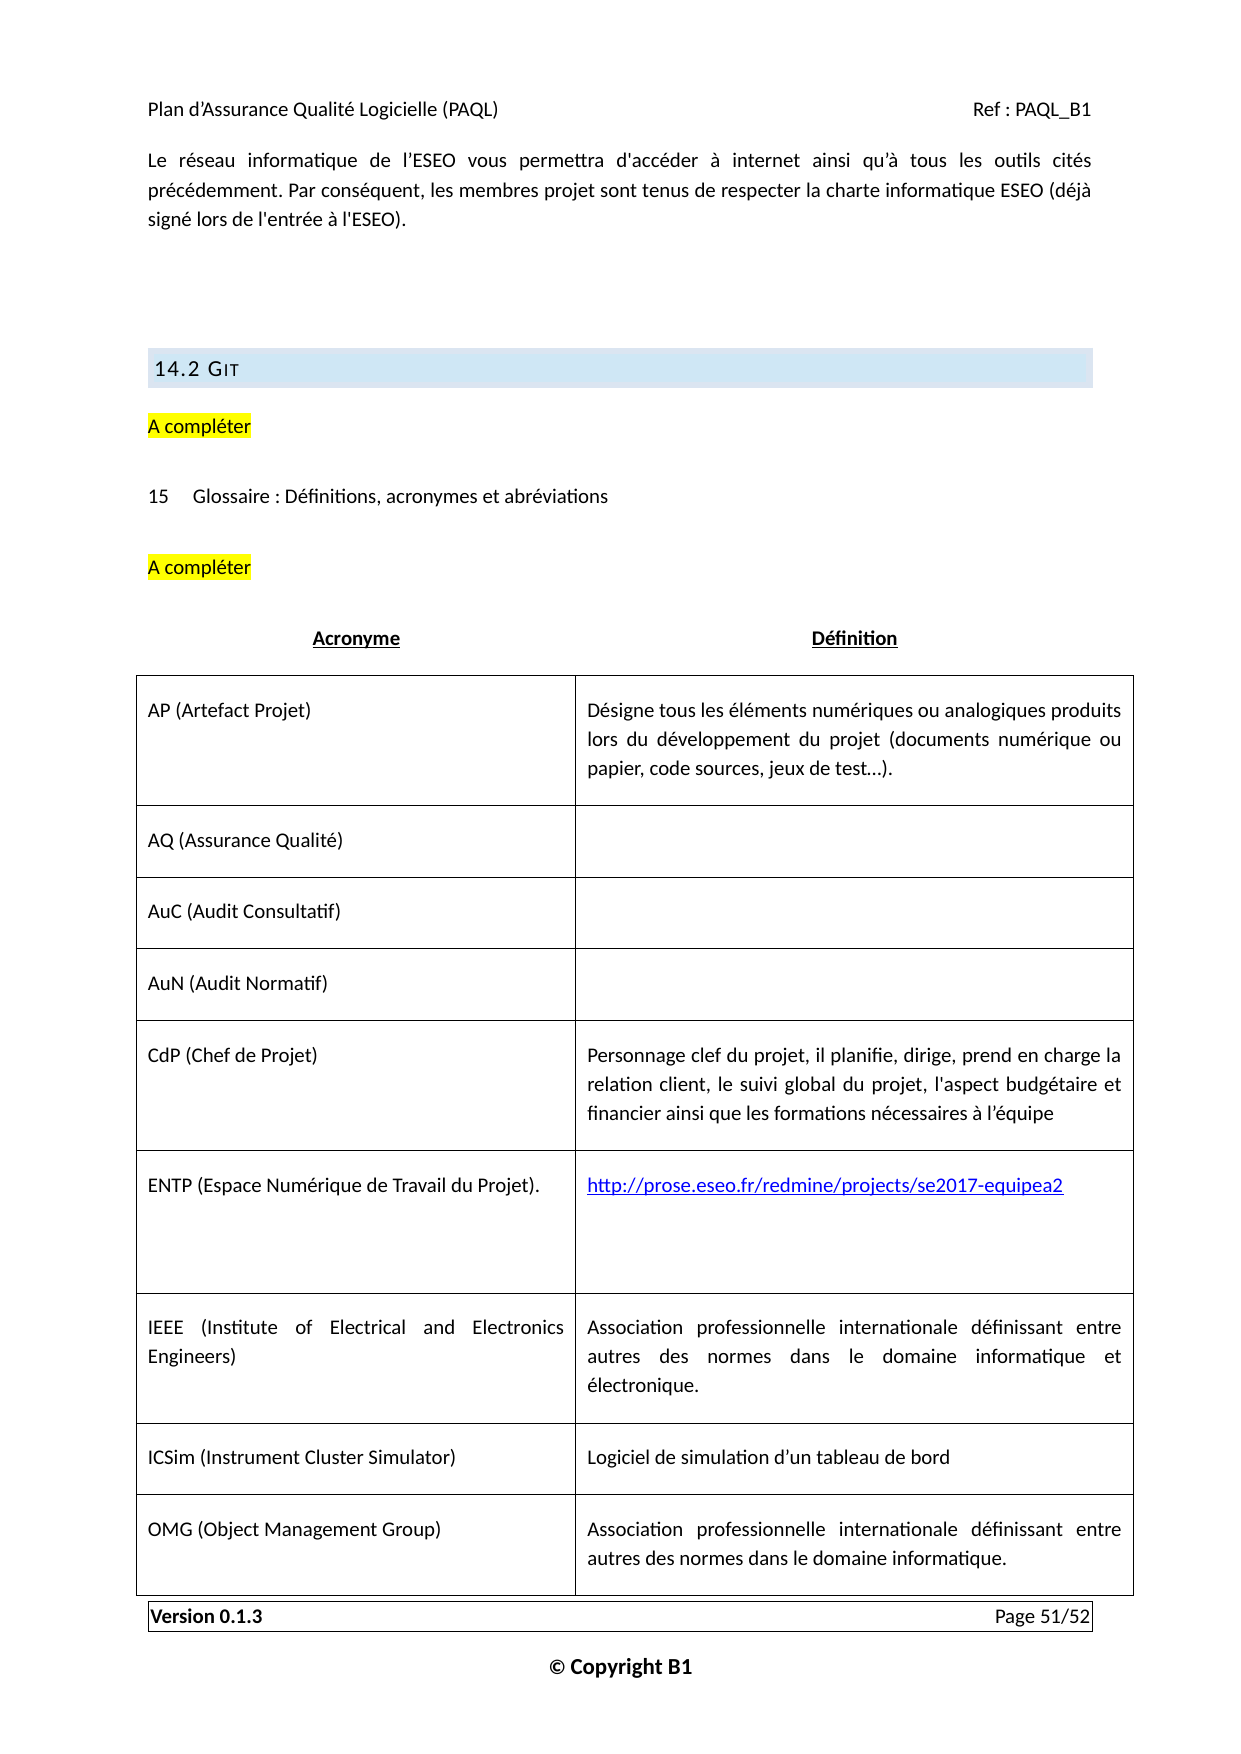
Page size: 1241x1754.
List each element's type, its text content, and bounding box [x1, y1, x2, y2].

table_cell ICSim (Instrument Cluster Simulator) [137, 1424, 575, 1494]
table_cell AP (Artefact Projet) [137, 676, 575, 805]
table_cell http://prose.eseo.fr/redmine/projects/se2017-equipea2 [576, 1151, 1133, 1292]
table_cell Association professionnelle internationale définissant entre autres des normes dans le domaine informatique et électronique. [576, 1294, 1133, 1422]
table_cell AQ (Assurance Qualité) [137, 806, 575, 877]
table_header Acronyme [136, 604, 576, 675]
table_cell Association professionnelle internationale définissant entre autres des normes dans le domaine informatique. [576, 1495, 1133, 1595]
table_cell AuC (Audit Consultatif) [137, 878, 575, 948]
table_cell Désigne tous les éléments numériques ou analogiques produits lors du développement du projet (documents numérique ou papier, code sources, jeux de test…). [576, 676, 1133, 805]
table_cell AuN (Audit Normatif) [137, 949, 575, 1020]
table_cell Personnage clef du projet, il planifie, dirige, prend en charge la relation client, le suivi global du projet, l'aspect budgétaire et financier ainsi que les formations nécessaires à l’équipe [576, 1021, 1133, 1150]
text Le réseau informatique de l’ESEO vous permettra d'accéder à internet ainsi qu’à tous les outils cités précédemment. Par conséquent, les membres projet sont tenus de respecter la charte informatique ESEO (déjà signé lors de l'entrée à l'ESEO). [148, 148, 1093, 231]
table_cell ENTP (Espace Numérique de Travail du Projet). [137, 1151, 575, 1292]
list Glossaire : Définitions, acronymes et abréviations [148, 484, 1093, 509]
table_cell CdP (Chef de Projet) [137, 1021, 575, 1150]
table_cell [576, 949, 1133, 1020]
table_cell Logiciel de simulation d’un tableau de bord [576, 1424, 1133, 1494]
table_header Définition [576, 604, 1133, 675]
text A compléter [148, 554, 1093, 580]
table_cell [576, 806, 1133, 877]
text A compléter [148, 413, 1093, 438]
table_cell OMG (Object Management Group) [137, 1495, 575, 1595]
table_cell IEEE (Institute of Electrical and Electronics Engineers) [137, 1294, 575, 1422]
table_cell [576, 878, 1133, 948]
list Git [154, 354, 1086, 382]
